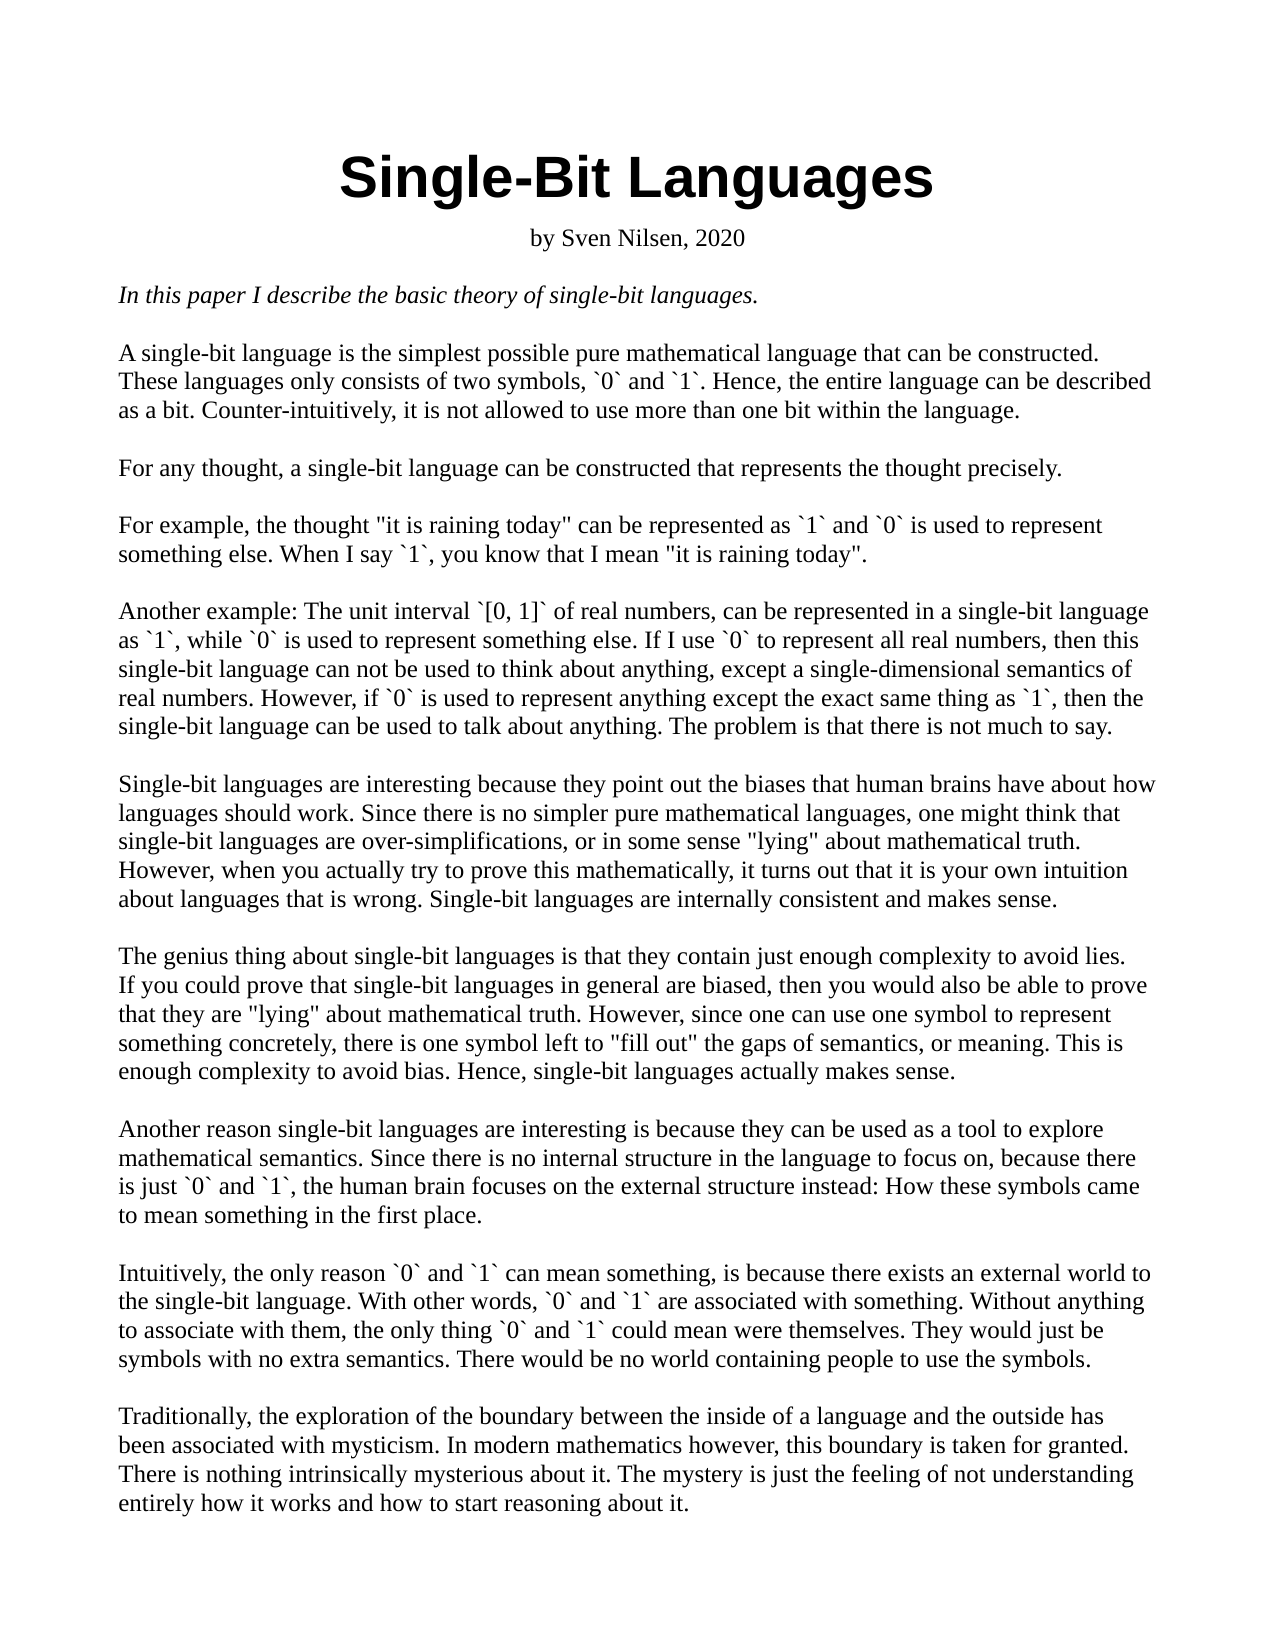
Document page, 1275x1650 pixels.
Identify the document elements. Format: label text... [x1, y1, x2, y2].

text Single-bit languages are interesting because they point out the biases that human brains have about how languages should work. Since there is no simpler pure mathematical languages, one might think that single-bit languages are over-simplifications, or in some sense "lying" about mathematical truth. However, when you actually try to prove this mathematically, it turns out that it is your own intuition about languages that is wrong. Single-bit languages are internally consistent and makes sense. [118, 769, 1157, 913]
text Traditionally, the exploration of the boundary between the inside of a language and the outside has been associated with mysticism. In modern mathematics however, this boundary is taken for granted. There is nothing intrinsically mysterious about it. The mystery is just the feeling of not understanding entirely how it works and how to start reasoning about it. [118, 1401, 1157, 1516]
title Single-Bit Languages [118, 143, 1157, 210]
text For example, the thought "it is raining today" can be represented as `1` and `0` is used to represent something else. When I say `1`, you know that I mean "it is raining today". [118, 510, 1157, 568]
text Another example: The unit interval `[0, 1]` of real numbers, can be represented in a single-bit language as `1`, while `0` is used to represent something else. If I use `0` to represent all real numbers, then this single-bit language can not be used to think about anything, except a single-dimensional semantics of real numbers. However, if `0` is used to represent anything except the exact same thing as `1`, then the single-bit language can be used to talk about anything. The problem is that there is not much to say. [118, 596, 1157, 740]
text by Sven Nilsen, 2020 [118, 223, 1157, 251]
text The genius thing about single-bit languages is that they contain just enough complexity to avoid lies. If you could prove that single-bit languages in general are biased, then you would also be able to prove that they are "lying" about mathematical truth. However, since one can use one symbol to represent something concretely, there is one symbol left to "fill out" the gaps of semantics, or meaning. This is enough complexity to avoid bias. Hence, single-bit languages actually makes sense. [118, 941, 1157, 1085]
text These languages only consists of two symbols, `0` and `1`. Hence, the entire language can be described as a bit. Counter-intuitively, it is not allowed to use more than one bit within the language. [118, 366, 1157, 424]
text In this paper I describe the basic theory of single-bit languages. [118, 280, 1157, 309]
text Intuitively, the only reason `0` and `1` can mean something, is because there exists an external world to the single-bit language. With other words, `0` and `1` are associated with something. Without anything to associate with them, the only thing `0` and `1` could mean were themselves. They would just be symbols with no extra semantics. There would be no world containing people to use the symbols. [118, 1258, 1157, 1373]
text For any thought, a single-bit language can be constructed that represents the thought precisely. [118, 453, 1157, 481]
text A single-bit language is the simplest possible pure mathematical language that can be constructed. [118, 338, 1157, 366]
text Another reason single-bit languages are interesting is because they can be used as a tool to explore mathematical semantics. Since there is no internal structure in the language to focus on, because there is just `0` and `1`, the human brain focuses on the external structure instead: How these symbols came to mean something in the first place. [118, 1114, 1157, 1229]
